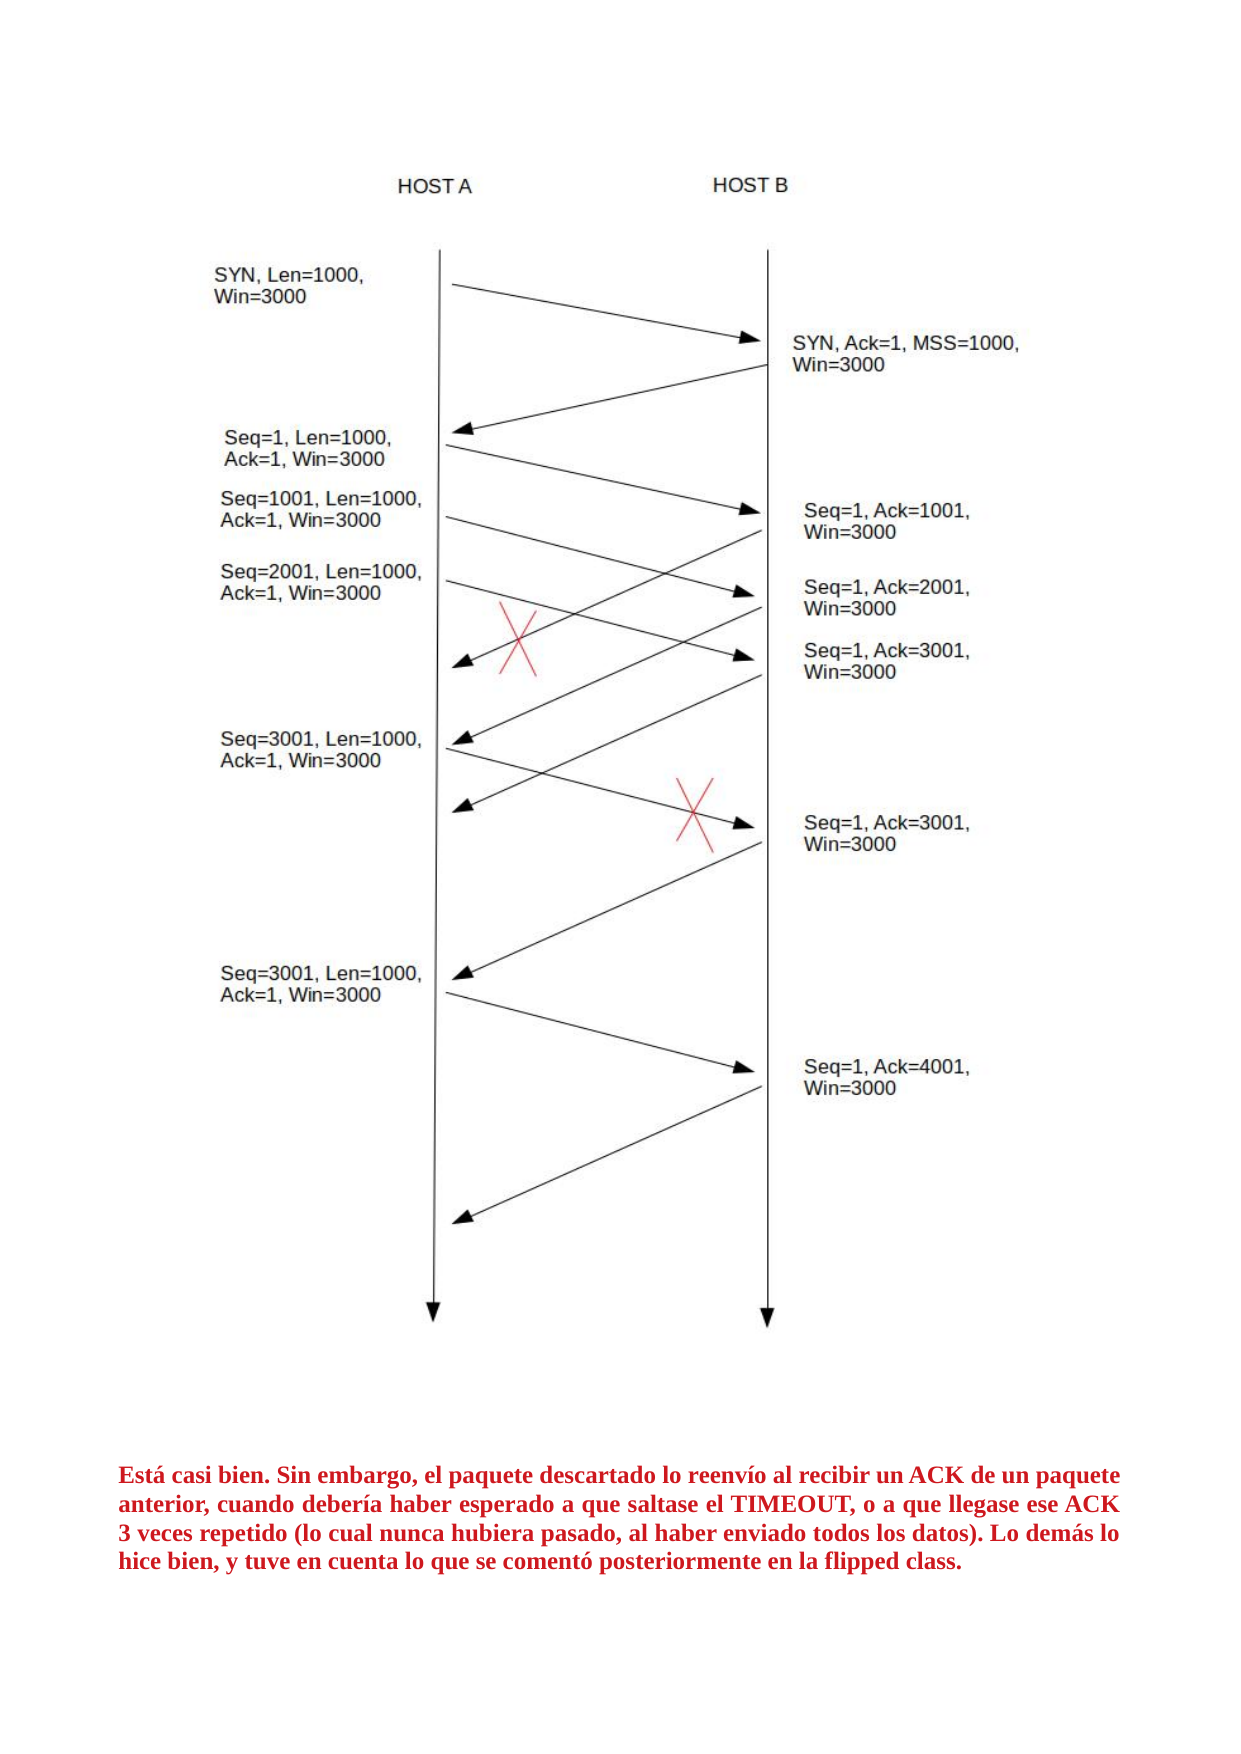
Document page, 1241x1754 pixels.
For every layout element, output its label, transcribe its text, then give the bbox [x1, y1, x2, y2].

text Está casi bien. Sin embargo, el paquete descartado lo reenvío al recibir un ACK de un paquete anterior, cuando debería haber esperado a que saltase el TIMEOUT, o a que llegase ese ACK 3 veces repetido (lo cual nunca hubiera pasado, al haber enviado todos los datos). Lo demás lo hice bien, y tuve en cuenta lo que se comentó posteriormente en la flipped class. [118, 1461, 1122, 1575]
picture [118, 118, 1123, 1461]
